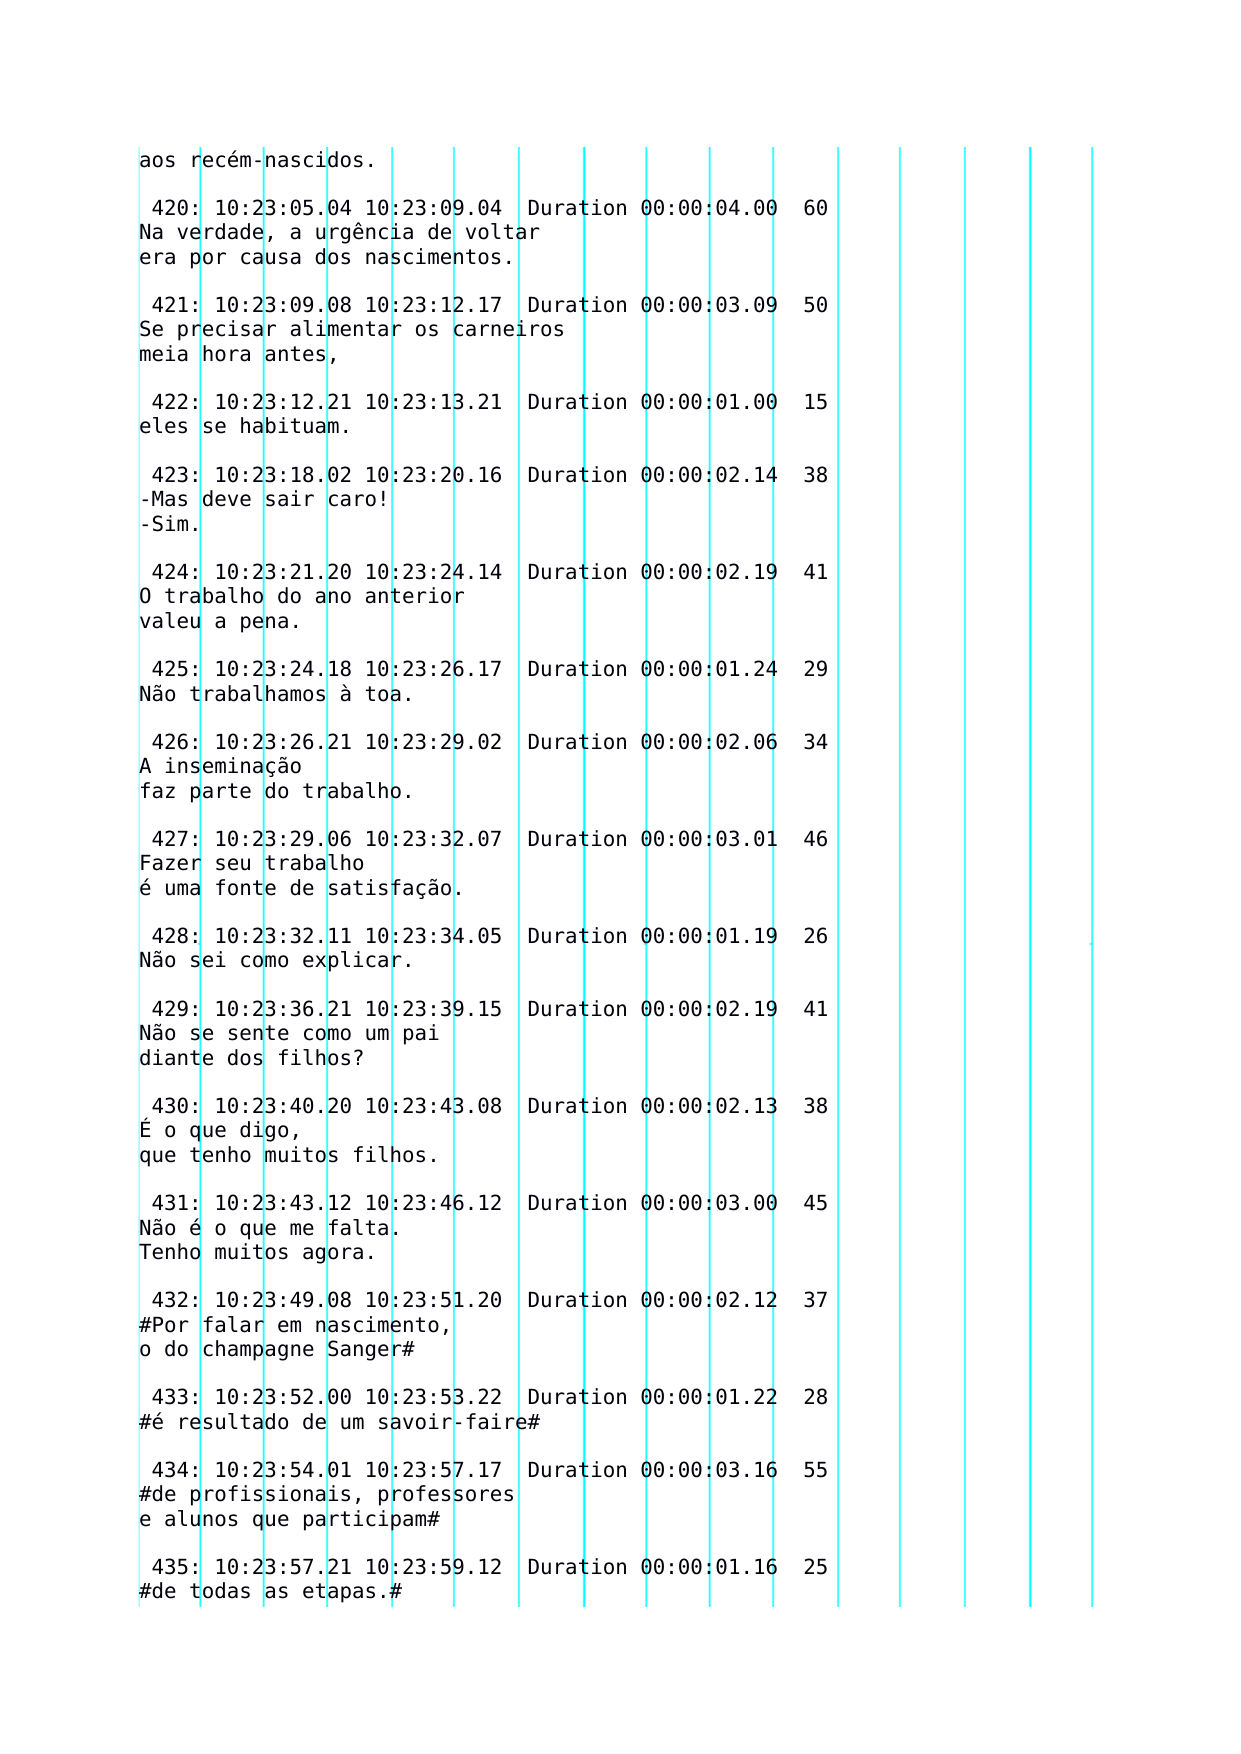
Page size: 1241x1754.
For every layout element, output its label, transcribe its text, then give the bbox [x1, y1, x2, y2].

text 428: 10:23:32.11 10:23:34.05 Duration 00:00:01.19 26 [139, 924, 1101, 948]
text #de profissionais, professores [139, 1482, 1101, 1507]
text faz parte do trabalho. [139, 779, 1101, 803]
text Não se sente como um pai [139, 1021, 1101, 1046]
text valeu a pena. [139, 609, 1101, 633]
text aos recém-nascidos. [139, 148, 1101, 172]
text meia hora antes, [139, 342, 1101, 366]
text #de todas as etapas.# [139, 1579, 1101, 1604]
text Não é o que me falta. [139, 1216, 1101, 1240]
text eles se habituam. [139, 414, 1101, 439]
text Não trabalhamos à toa. [139, 682, 1101, 706]
text 422: 10:23:12.21 10:23:13.21 Duration 00:00:01.00 15 [139, 390, 1101, 414]
text 432: 10:23:49.08 10:23:51.20 Duration 00:00:02.12 37 [139, 1288, 1101, 1313]
text que tenho muitos filhos. [139, 1143, 1101, 1167]
text 431: 10:23:43.12 10:23:46.12 Duration 00:00:03.00 45 [139, 1191, 1101, 1216]
text #Por falar em nascimento, [139, 1313, 1101, 1337]
text 425: 10:23:24.18 10:23:26.17 Duration 00:00:01.24 29 [139, 657, 1101, 682]
text era por causa dos nascimentos. [139, 245, 1101, 269]
text Não sei como explicar. [139, 948, 1101, 973]
text o do champagne Sanger# [139, 1337, 1101, 1361]
text diante dos filhos? [139, 1046, 1101, 1070]
text É o que digo, [139, 1118, 1101, 1143]
text 421: 10:23:09.08 10:23:12.17 Duration 00:00:03.09 50 [139, 293, 1101, 317]
text e alunos que participam# [139, 1507, 1101, 1531]
text Fazer seu trabalho [139, 851, 1101, 876]
text Na verdade, a urgência de voltar [139, 220, 1101, 245]
text 426: 10:23:26.21 10:23:29.02 Duration 00:00:02.06 34 [139, 730, 1101, 754]
text -Mas deve sair caro! [139, 487, 1101, 512]
text 434: 10:23:54.01 10:23:57.17 Duration 00:00:03.16 55 [139, 1458, 1101, 1482]
text 427: 10:23:29.06 10:23:32.07 Duration 00:00:03.01 46 [139, 827, 1101, 851]
text é uma fonte de satisfação. [139, 876, 1101, 900]
text -Sim. [139, 512, 1101, 536]
text 423: 10:23:18.02 10:23:20.16 Duration 00:00:02.14 38 [139, 463, 1101, 487]
text 435: 10:23:57.21 10:23:59.12 Duration 00:00:01.16 25 [139, 1555, 1101, 1579]
text 430: 10:23:40.20 10:23:43.08 Duration 00:00:02.13 38 [139, 1094, 1101, 1118]
text #é resultado de um savoir-faire# [139, 1410, 1101, 1434]
text Se precisar alimentar os carneiros [139, 317, 1101, 342]
text 433: 10:23:52.00 10:23:53.22 Duration 00:00:01.22 28 [139, 1385, 1101, 1410]
text 429: 10:23:36.21 10:23:39.15 Duration 00:00:02.19 41 [139, 997, 1101, 1021]
text 424: 10:23:21.20 10:23:24.14 Duration 00:00:02.19 41 [139, 560, 1101, 584]
text A inseminação [139, 754, 1101, 779]
picture [138, 147, 1102, 1607]
text Tenho muitos agora. [139, 1240, 1101, 1264]
text 420: 10:23:05.04 10:23:09.04 Duration 00:00:04.00 60 [139, 196, 1101, 220]
text O trabalho do ano anterior [139, 584, 1101, 609]
